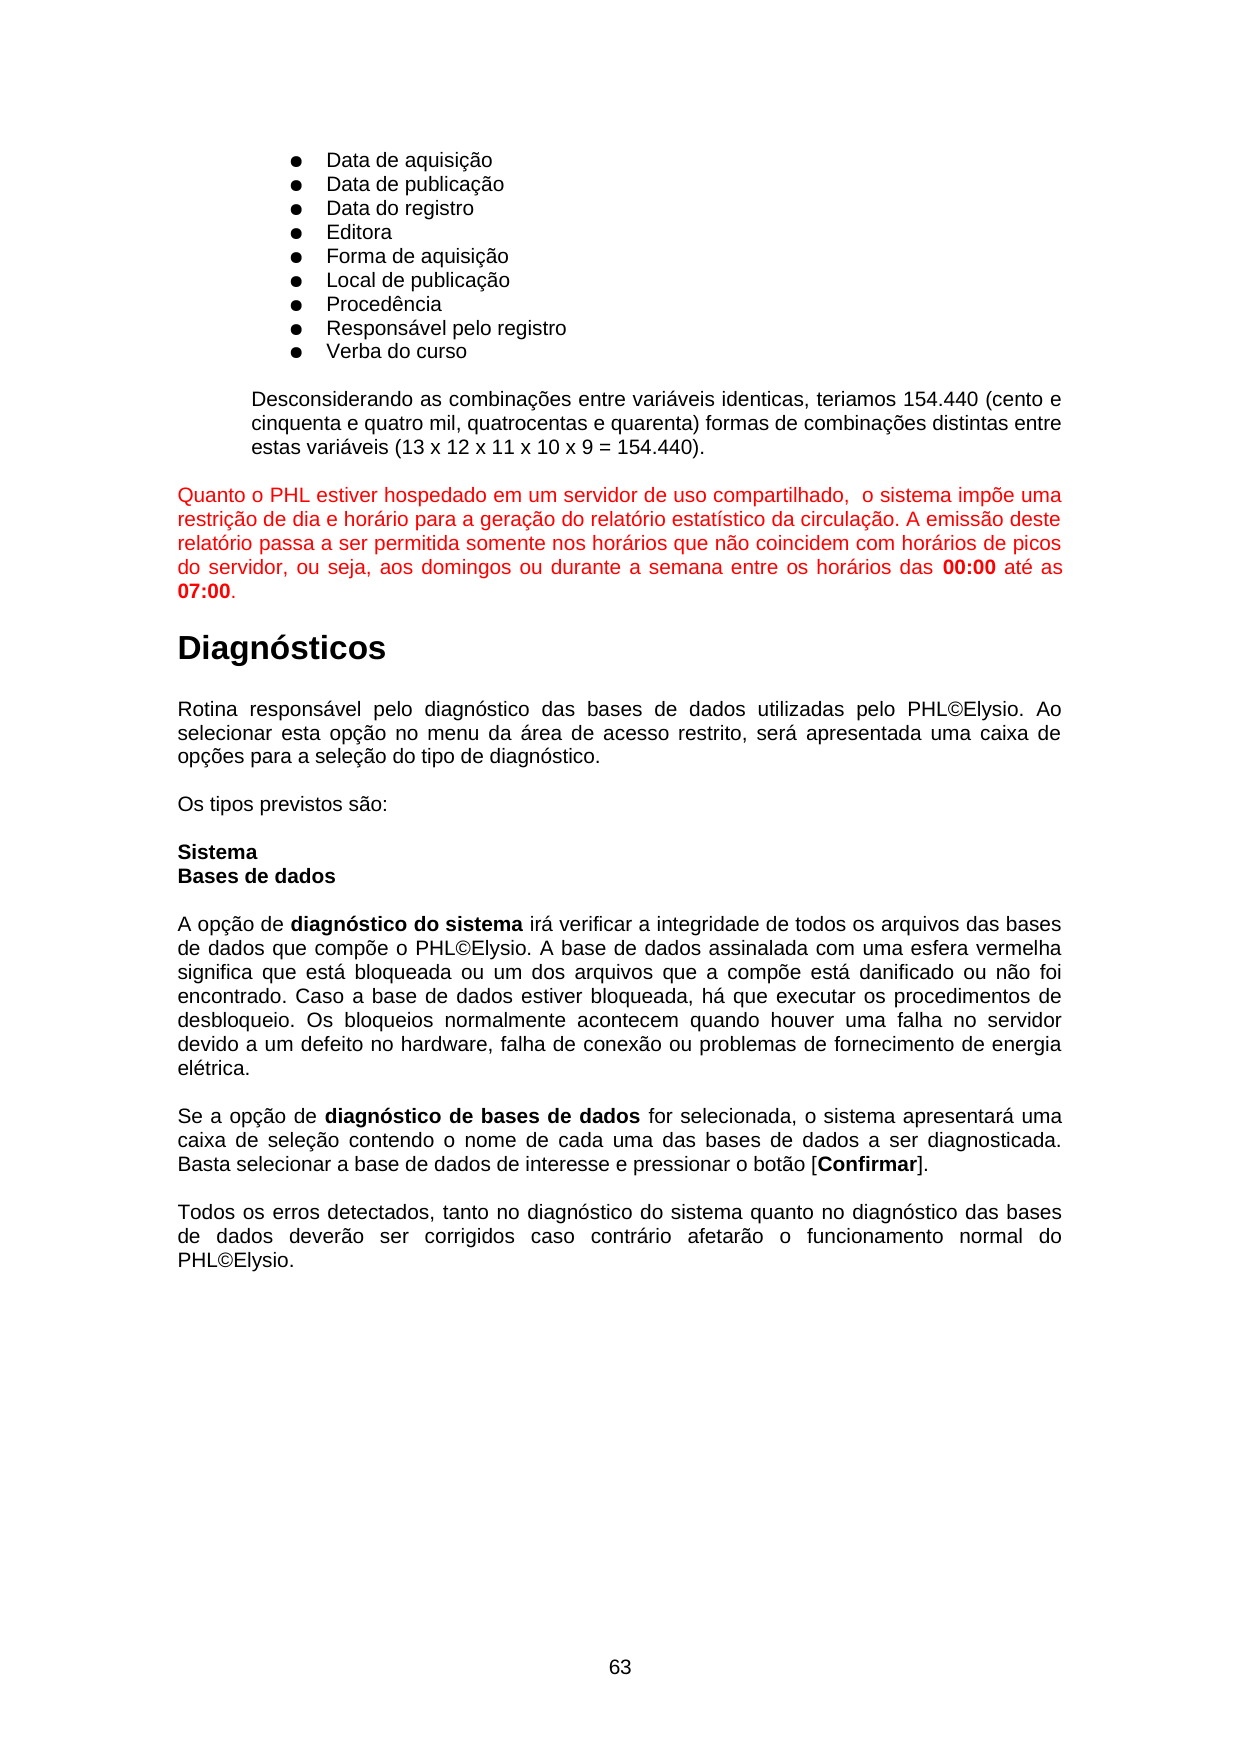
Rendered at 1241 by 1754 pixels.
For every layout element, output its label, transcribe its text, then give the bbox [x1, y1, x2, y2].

list Data do registro [288, 196, 1063, 219]
text Desconsiderando as combinações entre variáveis identicas, teriamos 154.440 (cento e cinquenta e quatro mil, quatrocentas e quarenta) formas de combinações distintas entre estas variáveis (13 x 12 x 11 x 10 x 9 = 154.440). [251, 387, 1063, 459]
text Todos os erros detectados, tanto no diagnóstico do sistema quanto no diagnóstico das bases de dados deverão ser corrigidos caso contrário afetarão o funcionamento normal do PHL©Elysio. [177, 1199, 1063, 1271]
text Sistema [177, 840, 1063, 864]
list Local de publicação [288, 267, 1063, 291]
list Data de aquisição [288, 148, 1063, 172]
subtitle Diagnósticos [177, 628, 1063, 666]
list Verba do curso [288, 339, 1063, 363]
list Data de publicação [288, 172, 1063, 196]
list Forma de aquisição [288, 243, 1063, 267]
list Editora [288, 219, 1063, 243]
text Bases de dados [177, 864, 1063, 888]
text Se a opção de diagnóstico de bases de dados for selecionada, o sistema apresentará uma caixa de seleção contendo o nome de cada uma das bases de dados a ser diagnosticada. Basta selecionar a base de dados de interesse e pressionar o botão [Confirmar]. [177, 1104, 1063, 1176]
text A opção de diagnóstico do sistema irá verificar a integridade de todos os arquivos das bases de dados que compõe o PHL©Elysio. A base de dados assinalada com uma esfera vermelha significa que está bloqueada ou um dos arquivos que a compõe está danificado ou não foi encontrado. Caso a base de dados estiver bloqueada, há que executar os procedimentos de desbloqueio. Os bloqueios normalmente acontecem quando houver uma falha no servidor devido a um defeito no hardware, falha de conexão ou problemas de fornecimento de energia elétrica. [177, 912, 1063, 1080]
list Procedência [288, 291, 1063, 315]
text Rotina responsável pelo diagnóstico das bases de dados utilizadas pelo PHL©Elysio. Ao selecionar esta opção no menu da área de acesso restrito, será apresentada uma caixa de opções para a seleção do tipo de diagnóstico. [177, 696, 1063, 768]
list Responsável pelo registro [288, 315, 1063, 339]
text Os tipos previstos são: [177, 792, 1063, 816]
text Quanto o PHL estiver hospedado em um servidor de uso compartilhado, o sistema impõe uma restrição de dia e horário para a geração do relatório estatístico da circulação. A emissão deste relatório passa a ser permitida somente nos horários que não coincidem com horários de picos do servidor, ou seja, aos domingos ou durante a semana entre os horários das 00:00 até as 07:00. [177, 483, 1063, 603]
